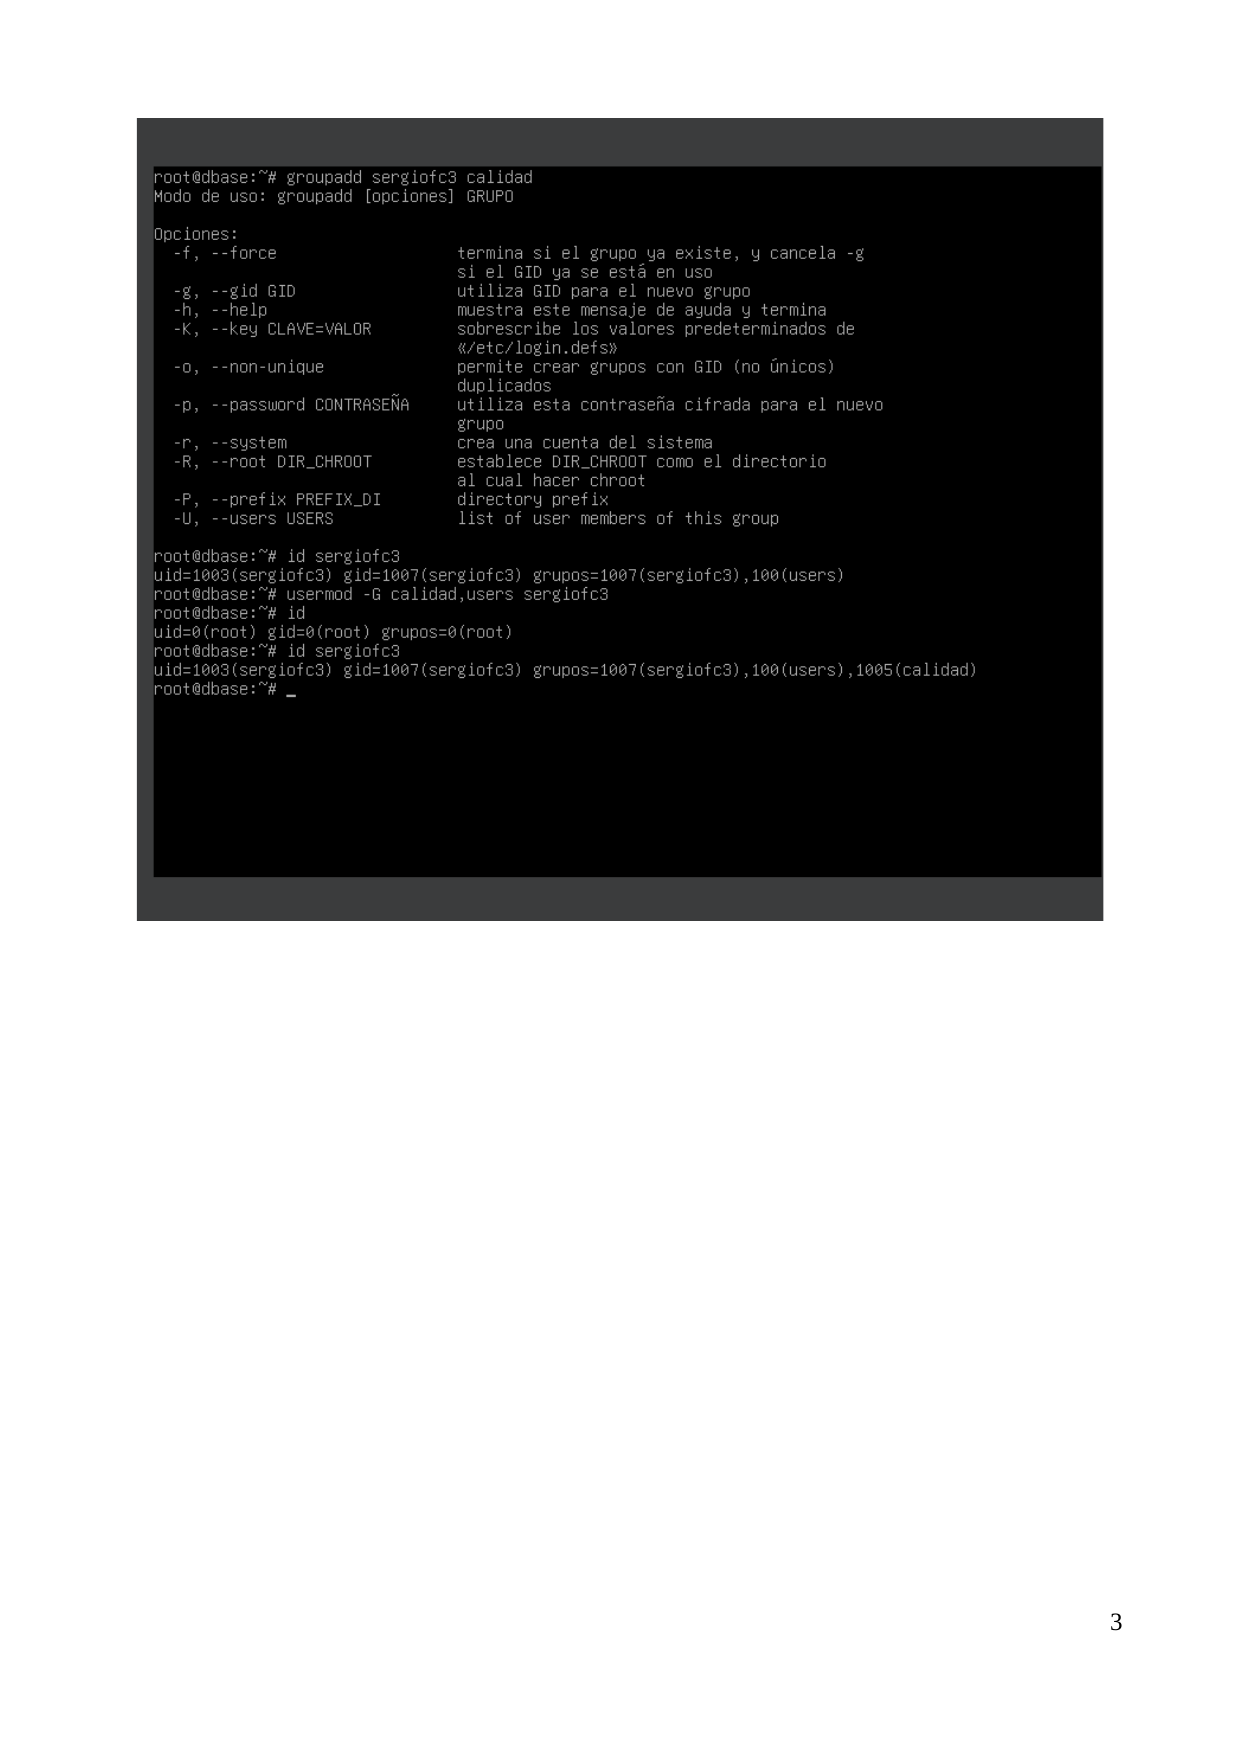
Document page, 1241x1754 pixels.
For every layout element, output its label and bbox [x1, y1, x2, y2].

picture [136, 118, 1104, 921]
